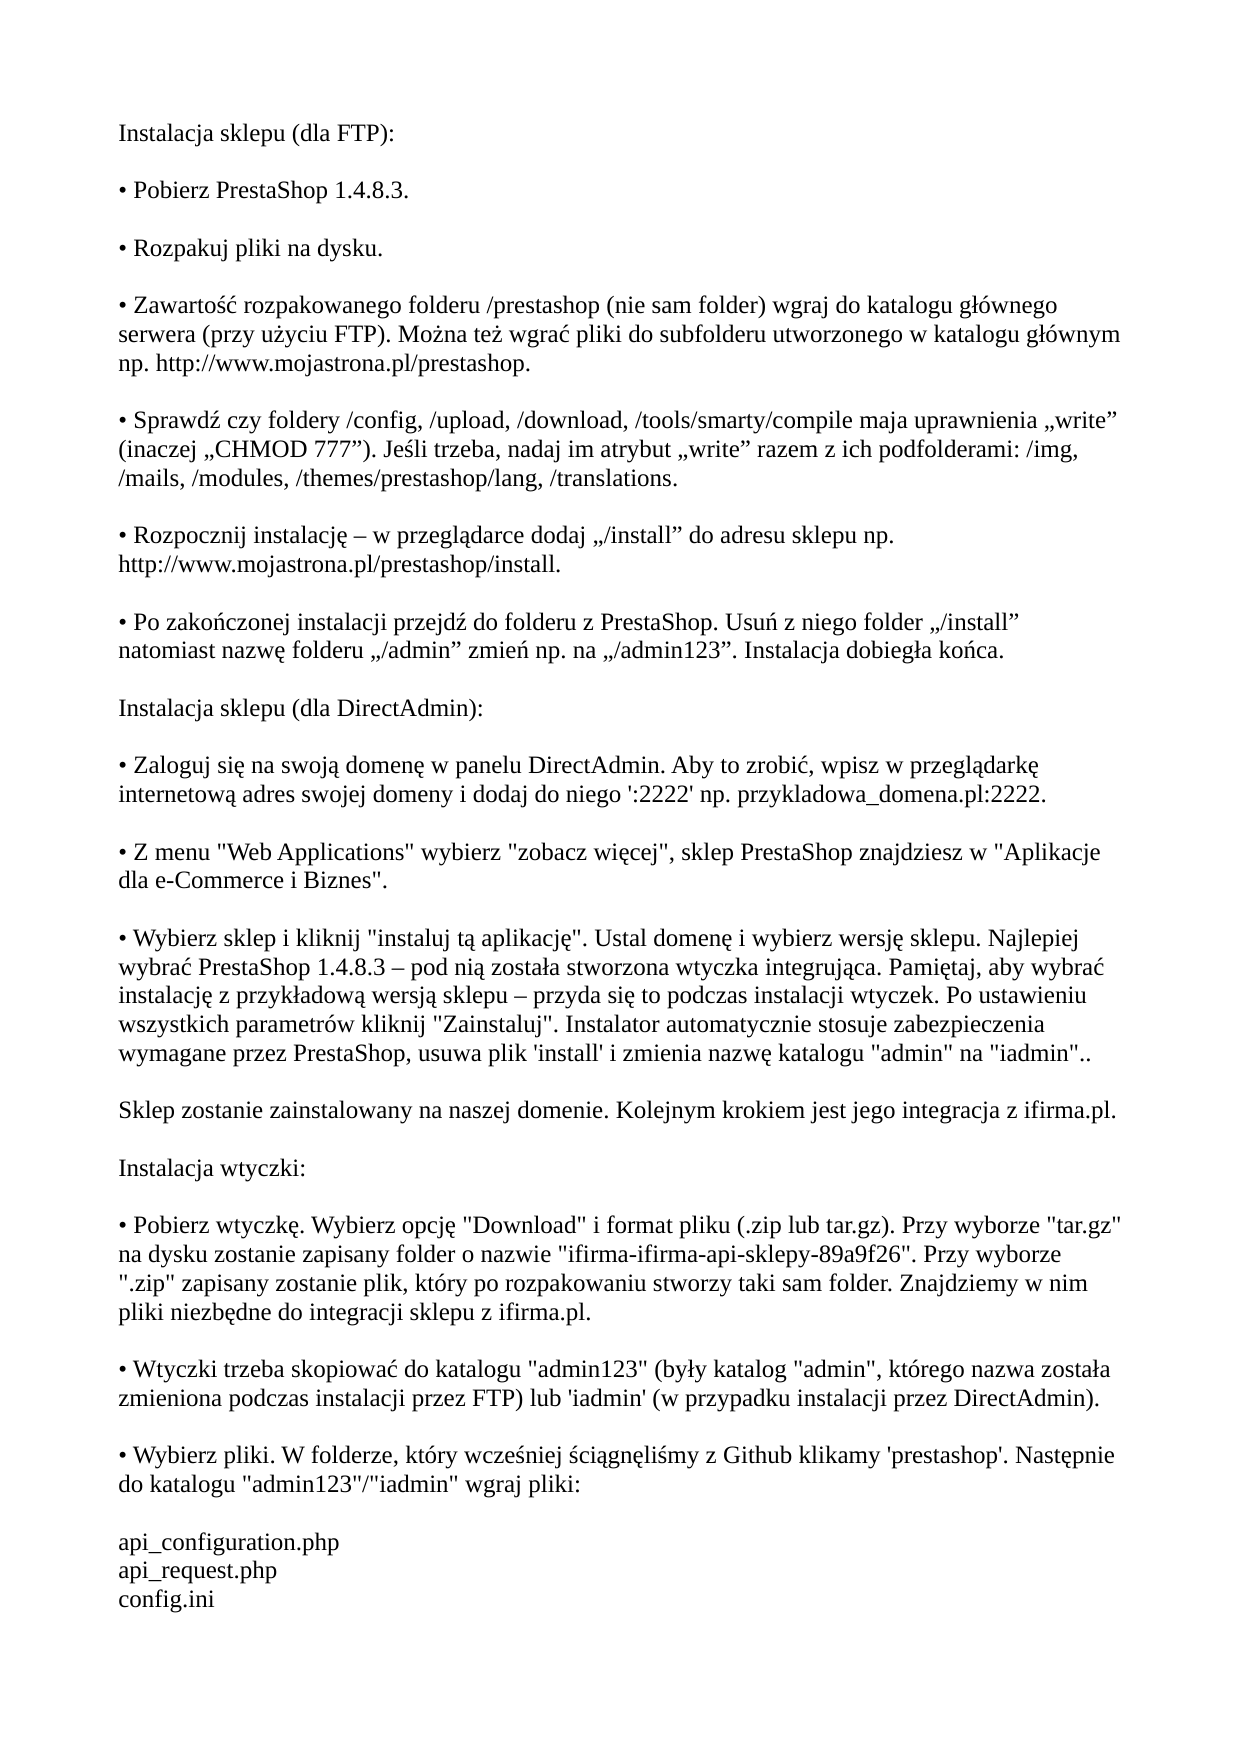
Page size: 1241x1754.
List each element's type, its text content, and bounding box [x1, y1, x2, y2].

text • Rozpocznij instalację – w przeglądarce dodaj „/install” do adresu sklepu np. http://www.mojastrona.pl/prestashop/install. [118, 521, 1122, 578]
text • Sprawdź czy foldery /config, /upload, /download, /tools/smarty/compile maja uprawnienia „write” (inaczej „CHMOD 777”). Jeśli trzeba, nadaj im atrybut „write” razem z ich podfolderami: /img, /mails, /modules, /themes/prestashop/lang, /translations. [118, 406, 1122, 492]
text Instalacja wtyczki: [118, 1153, 1122, 1182]
text Instalacja sklepu (dla DirectAdmin): [118, 693, 1122, 722]
text api_configuration.php [118, 1527, 1122, 1556]
text • Z menu "Web Applications" wybierz "zobacz więcej", sklep PrestaShop znajdziesz w "Aplikacje dla e-Commerce i Biznes". [118, 837, 1122, 894]
text • Wybierz pliki. W folderze, który wcześniej ściągnęliśmy z Github klikamy 'prestashop'. Następnie do katalogu "admin123"/"iadmin" wgraj pliki: [118, 1441, 1122, 1498]
text • Wybierz sklep i kliknij "instaluj tą aplikację". Ustal domenę i wybierz wersję sklepu. Najlepiej wybrać PrestaShop 1.4.8.3 – pod nią została stworzona wtyczka integrująca. Pamiętaj, aby wybrać instalację z przykładową wersją sklepu – przyda się to podczas instalacji wtyczek. Po ustawieniu wszystkich parametrów kliknij "Zainstaluj". Instalator automatycznie stosuje zabezpieczenia wymagane przez PrestaShop, usuwa plik 'install' i zmienia nazwę katalogu "admin" na "iadmin".. [118, 923, 1122, 1067]
text • Zaloguj się na swoją domenę w panelu DirectAdmin. Aby to zrobić, wpisz w przeglądarkę internetową adres swojej domeny i dodaj do niego ':2222' np. przykladowa_domena.pl:2222. [118, 751, 1122, 808]
text Instalacja sklepu (dla FTP): [118, 118, 1122, 147]
text • Zawartość rozpakowanego folderu /prestashop (nie sam folder) wgraj do katalogu głównego serwera (przy użyciu FTP). Można też wgrać pliki do subfolderu utworzonego w katalogu głównym np. http://www.mojastrona.pl/prestashop. [118, 291, 1122, 377]
text • Rozpakuj pliki na dysku. [118, 233, 1122, 262]
text • Po zakończonej instalacji przejdź do folderu z PrestaShop. Usuń z niego folder „/install” natomiast nazwę folderu „/admin” zmień np. na „/admin123”. Instalacja dobiegła końca. [118, 607, 1122, 664]
text Sklep zostanie zainstalowany na naszej domenie. Kolejnym krokiem jest jego integracja z ifirma.pl. [118, 1096, 1122, 1124]
text config.ini [118, 1584, 1122, 1613]
text api_request.php [118, 1556, 1122, 1584]
text • Pobierz PrestaShop 1.4.8.3. [118, 176, 1122, 204]
text • Wtyczki trzeba skopiować do katalogu "admin123" (były katalog "admin", którego nazwa została zmieniona podczas instalacji przez FTP) lub 'iadmin' (w przypadku instalacji przez DirectAdmin). [118, 1354, 1122, 1412]
text • Pobierz wtyczkę. Wybierz opcję "Download" i format pliku (.zip lub tar.gz). Przy wyborze "tar.gz" na dysku zostanie zapisany folder o nazwie "ifirma-ifirma-api-sklepy-89a9f26". Przy wyborze ".zip" zapisany zostanie plik, który po rozpakowaniu stworzy taki sam folder. Znajdziemy w nim pliki niezbędne do integracji sklepu z ifirma.pl. [118, 1211, 1122, 1326]
